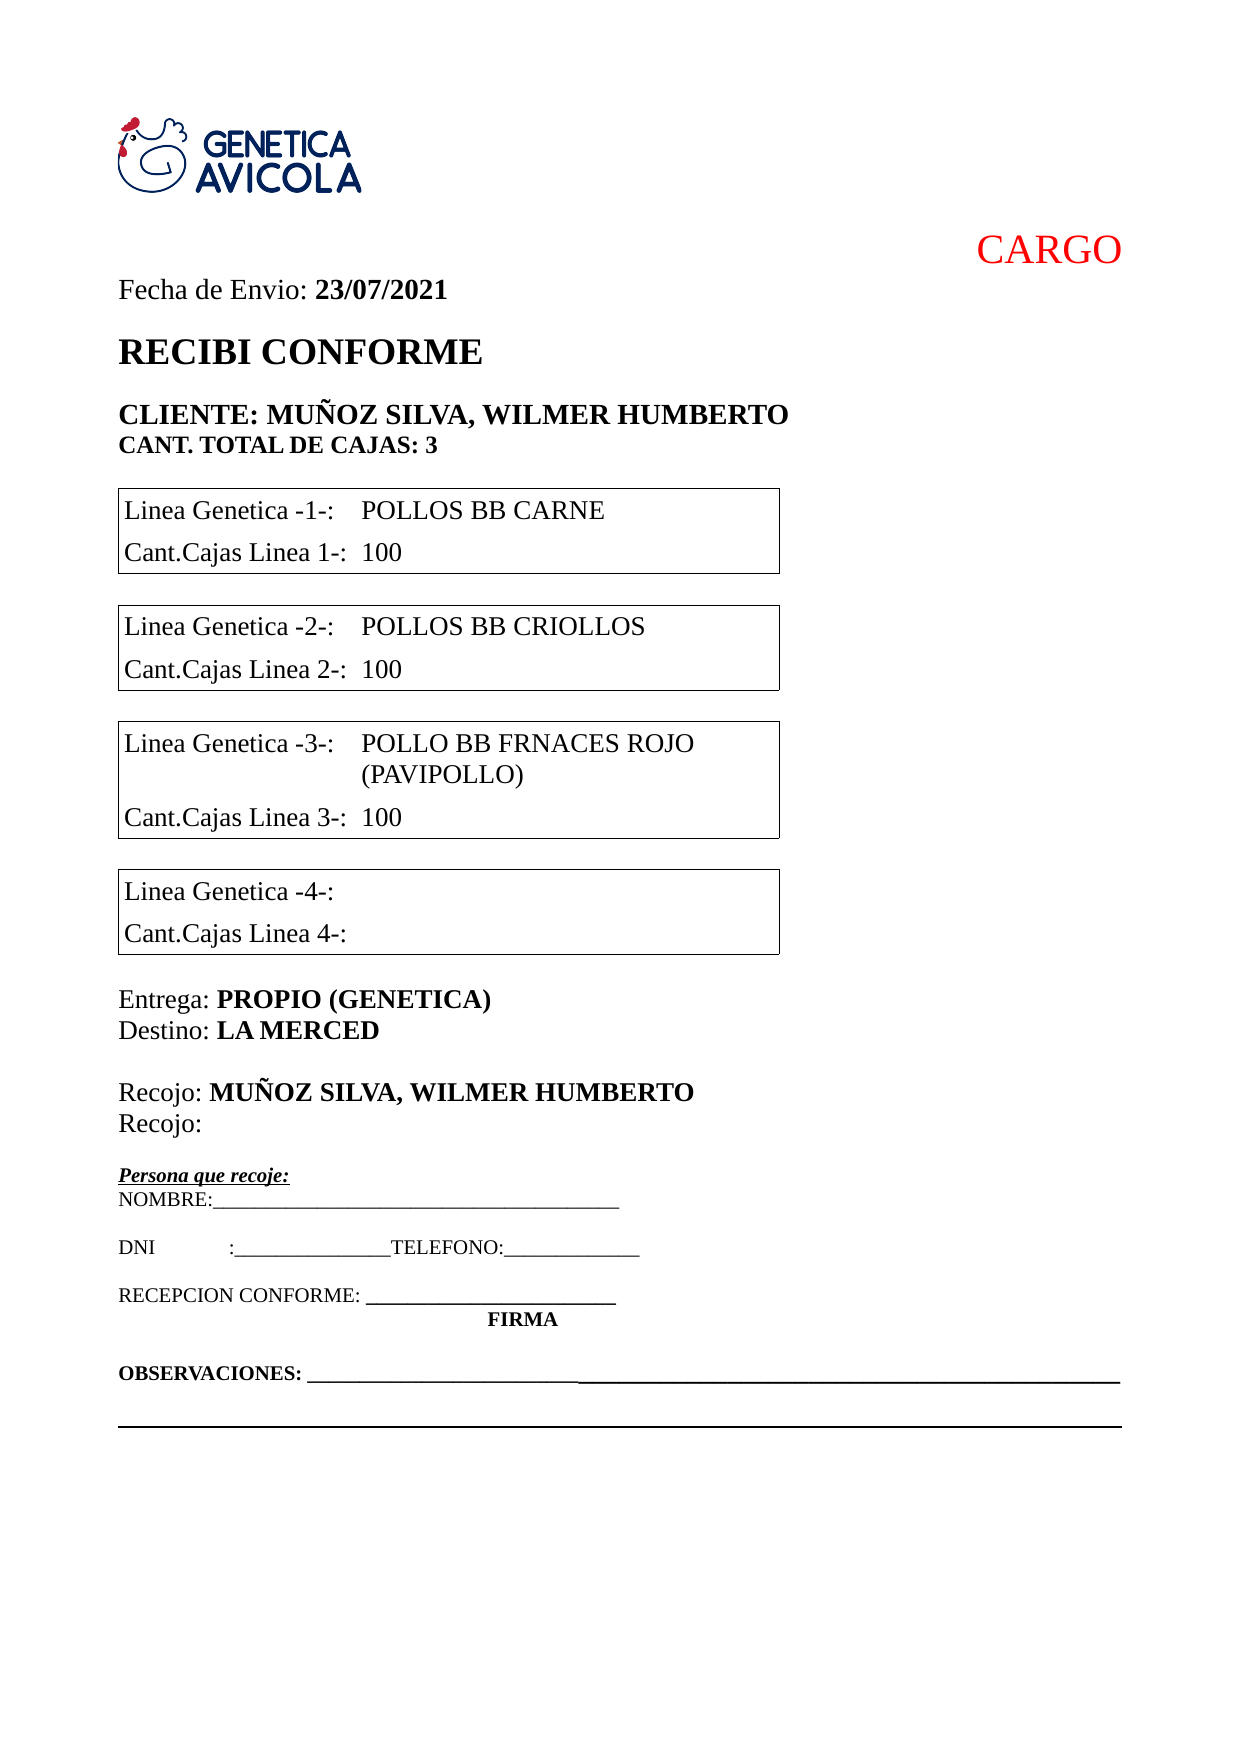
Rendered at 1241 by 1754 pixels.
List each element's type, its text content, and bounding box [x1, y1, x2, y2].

table_header Linea Genetica -1-: [119, 489, 356, 531]
table_cell Cant.Cajas Linea 4-: [119, 912, 356, 954]
table_cell 100 [356, 531, 779, 573]
text Recojo: [118, 1108, 1122, 1139]
table_cell Linea Genetica -2-: [119, 606, 356, 647]
picture [117, 117, 362, 193]
text Destino: LA MERCED [118, 1014, 1122, 1045]
text OBSERVACIONES: __________________________________________________________________ [118, 1355, 1122, 1386]
text Entrega: PROPIO (GENETICA) [118, 983, 1122, 1014]
table_cell [356, 870, 779, 912]
table_cell [356, 912, 779, 954]
table_cell [356, 691, 779, 721]
table_header POLLOS BB CARNE [356, 489, 779, 531]
table_cell [118, 574, 356, 604]
text DNI :_______________TELEFONO:_____________ [118, 1235, 1122, 1259]
table_cell [118, 839, 356, 869]
text RECEPCION CONFORME: ________________________ [118, 1283, 1122, 1307]
table_cell [356, 574, 779, 604]
table_cell Cant.Cajas Linea 2-: [119, 647, 356, 690]
table_cell [118, 691, 356, 721]
table_cell Cant.Cajas Linea 1-: [119, 531, 356, 573]
table_cell Linea Genetica -4-: [119, 870, 356, 912]
text NOMBRE:_______________________________________ [118, 1187, 1122, 1211]
text FIRMA [118, 1307, 1122, 1331]
text CLIENTE: MUÑOZ SILVA, WILMER HUMBERTO [118, 397, 1122, 431]
text Persona que recoje: [118, 1163, 1122, 1187]
text CARGO [118, 224, 1122, 272]
table_cell Linea Genetica -3-: [119, 722, 356, 795]
table_cell 100 [356, 795, 779, 838]
table_cell [356, 839, 779, 869]
table_cell POLLO BB FRNACES ROJO (PAVIPOLLO) [356, 722, 779, 795]
text CANT. TOTAL DE CAJAS: 3 [118, 431, 1122, 459]
table_cell Cant.Cajas Linea 3-: [119, 795, 356, 838]
text Recojo: MUÑOZ SILVA, WILMER HUMBERTO [118, 1076, 1122, 1108]
table_cell POLLOS BB CRIOLLOS [356, 606, 779, 647]
text Fecha de Envio: 23/07/2021 [118, 272, 1122, 306]
table_cell 100 [356, 647, 779, 690]
text RECIBI CONFORME [118, 330, 1122, 373]
